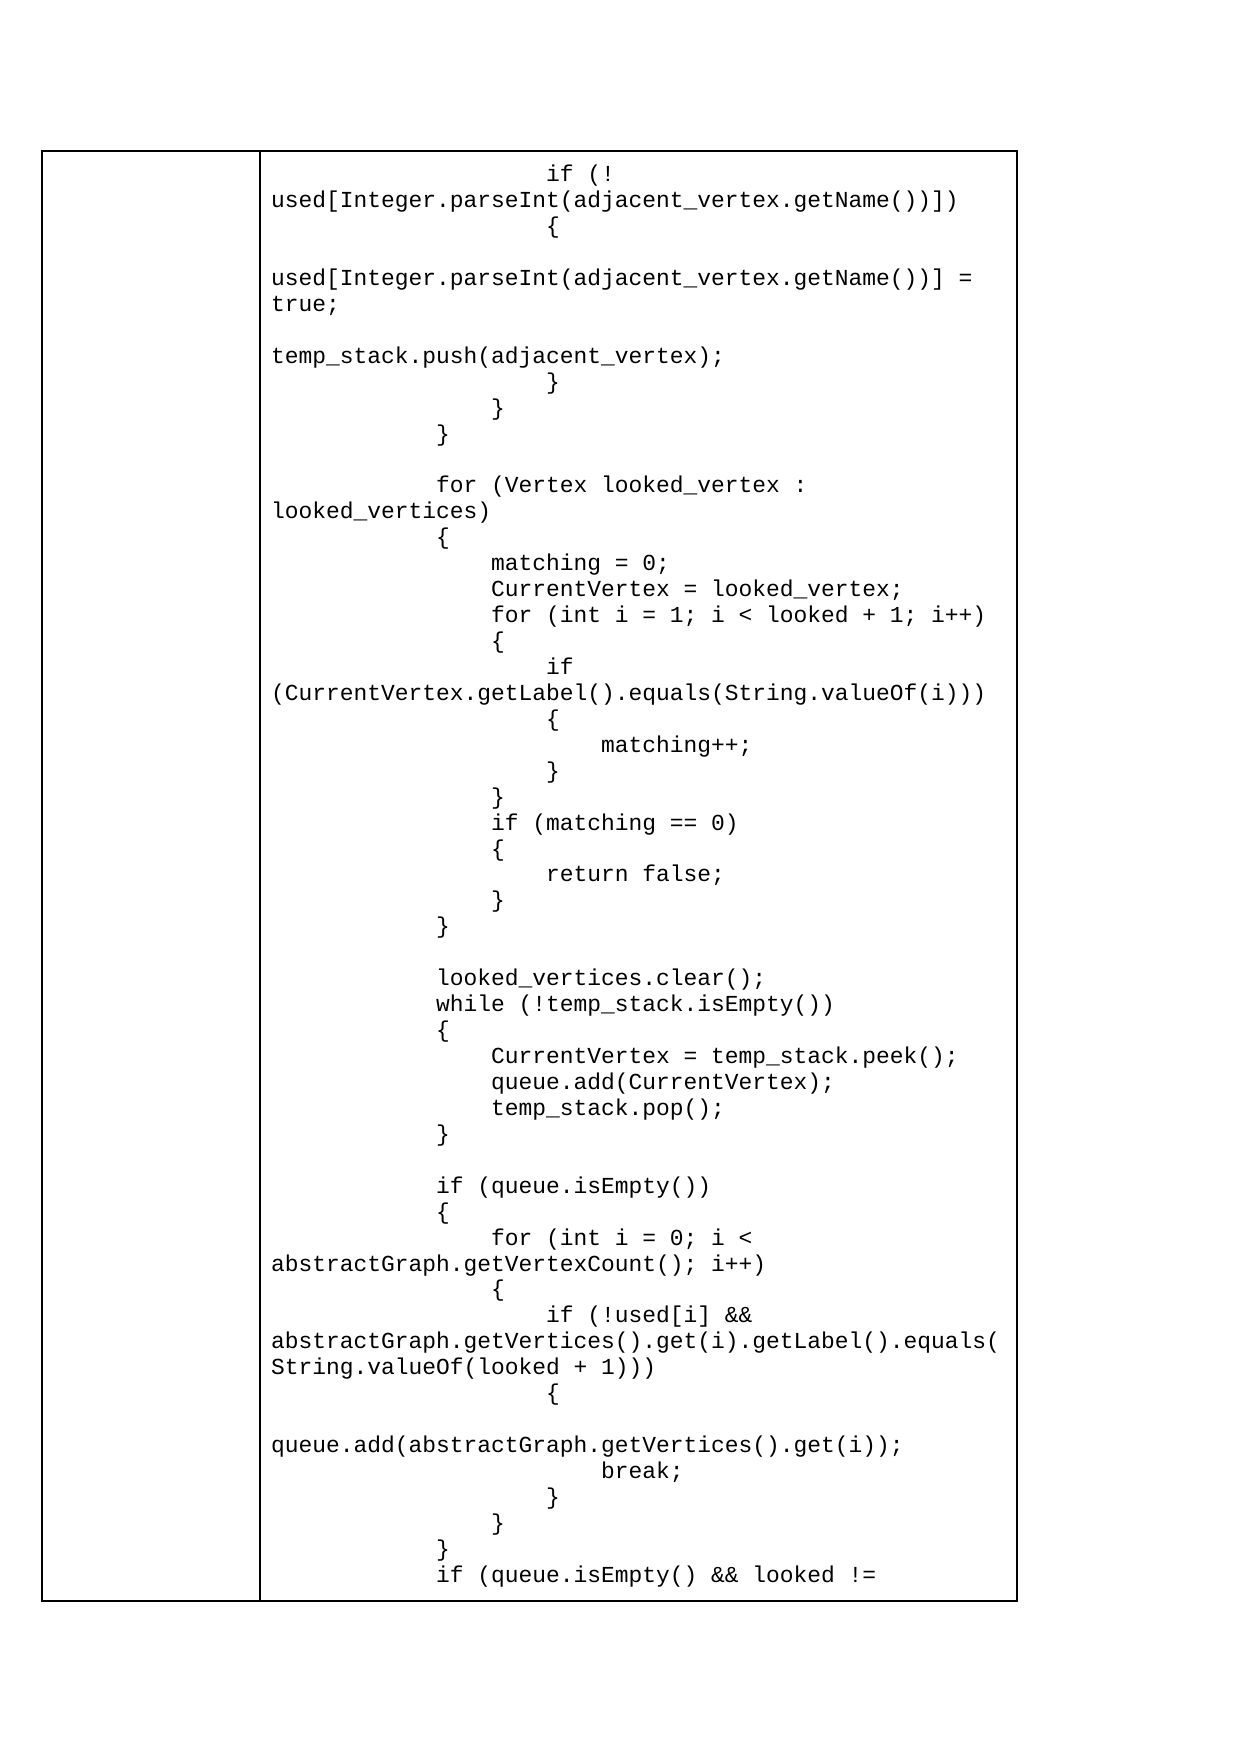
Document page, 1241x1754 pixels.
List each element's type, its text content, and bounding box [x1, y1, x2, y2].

table_cell [43, 152, 259, 1599]
table_cell if (!used[Integer.parseInt(adjacent_vertex.getName())]) { used[Integer.parseInt(adjacent_vertex.getName())] = true; temp_stack.push(adjacent_vertex); } } } for (Vertex looked_vertex : looked_vertices) { matching = 0; CurrentVertex = looked_vertex; for (int i = 1; i < looked + 1; i++) { if (CurrentVertex.getLabel().equals(String.valueOf(i))) { matching++; } } if (matching == 0) { return false; } } looked_vertices.clear(); while (!temp_stack.isEmpty()) { CurrentVertex = temp_stack.peek(); queue.add(CurrentVertex); temp_stack.pop(); } if (queue.isEmpty()) { for (int i = 0; i < abstractGraph.getVertexCount(); i++) { if (!used[i] && abstractGraph.getVertices().get(i).getLabel().equals(String.valueOf(looked + 1))) { queue.add(abstractGraph.getVertices().get(i)); break; } } } if (queue.isEmpty() && looked != [261, 152, 1016, 1599]
